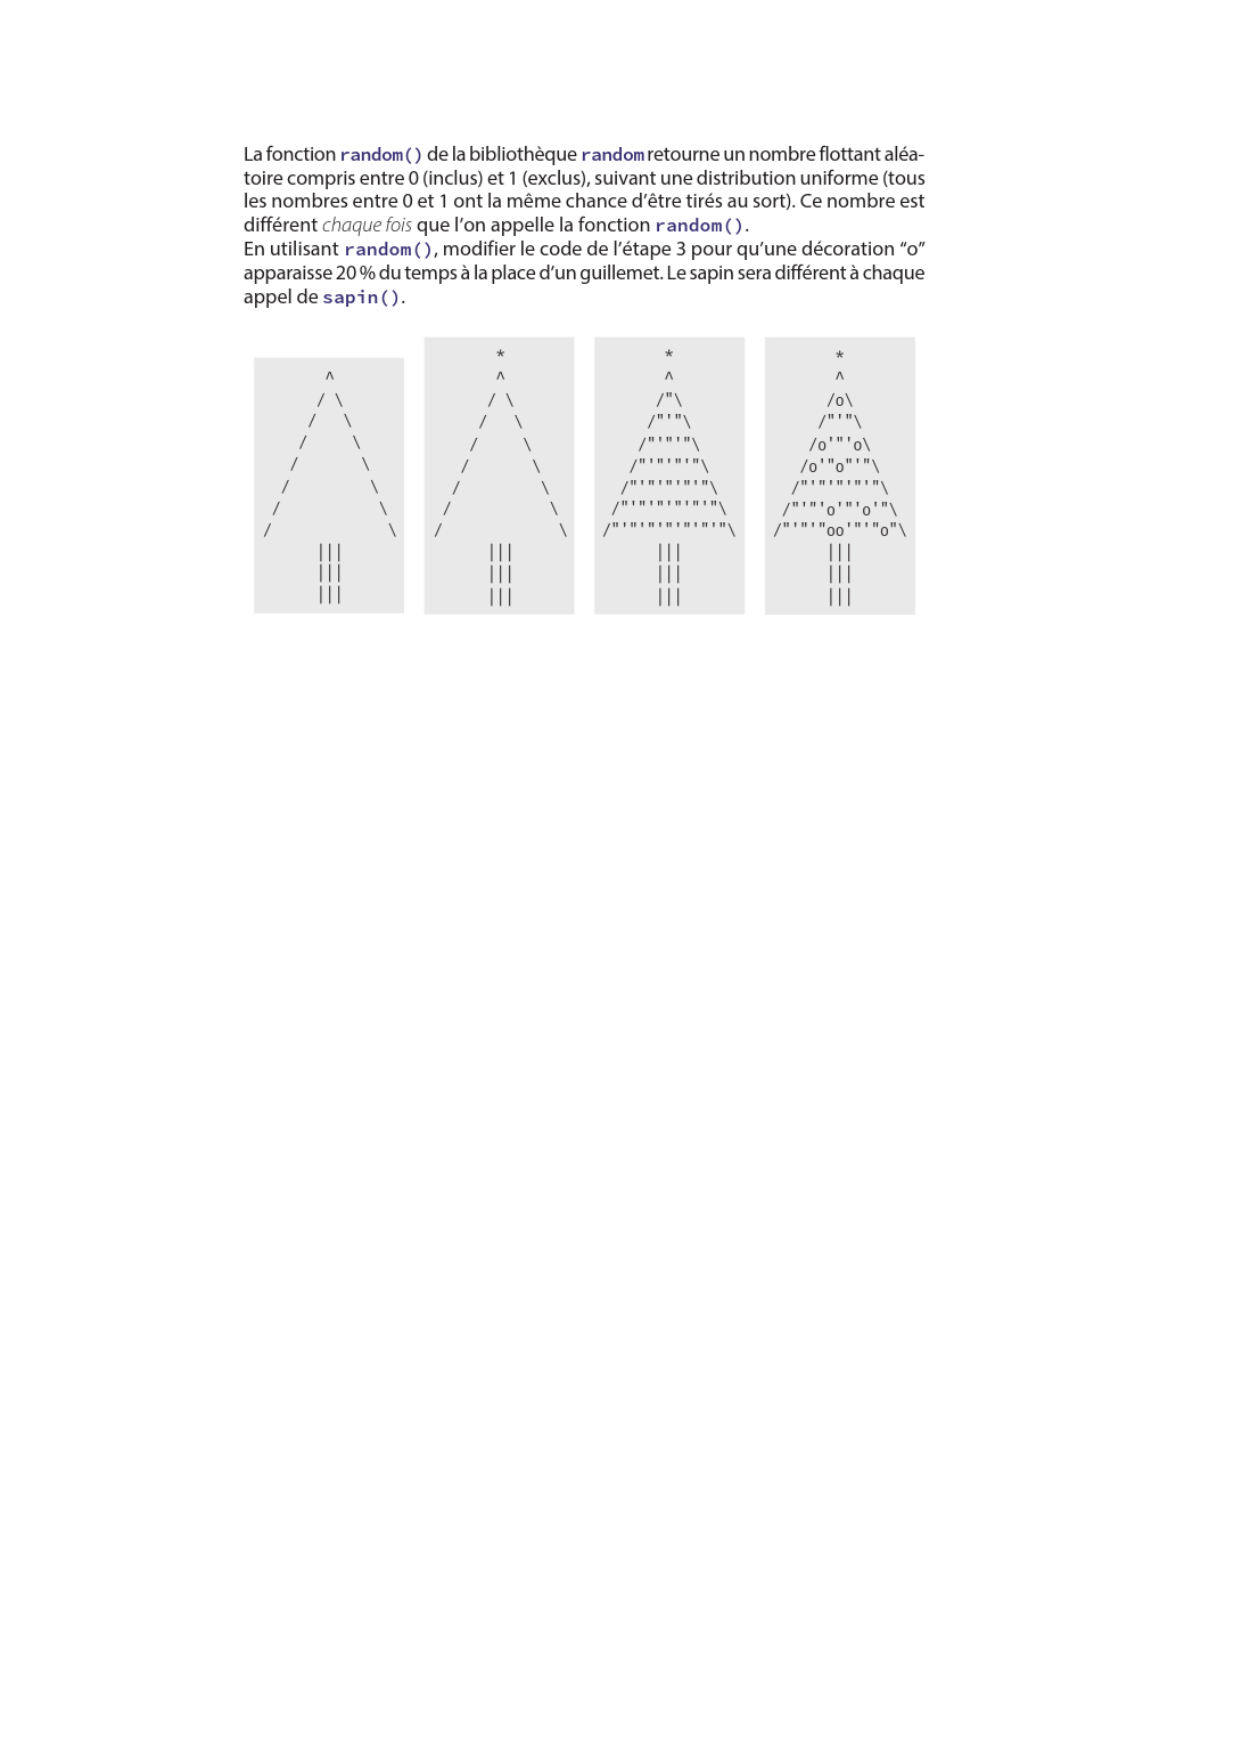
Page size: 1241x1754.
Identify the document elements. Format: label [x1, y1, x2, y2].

picture [238, 138, 937, 633]
